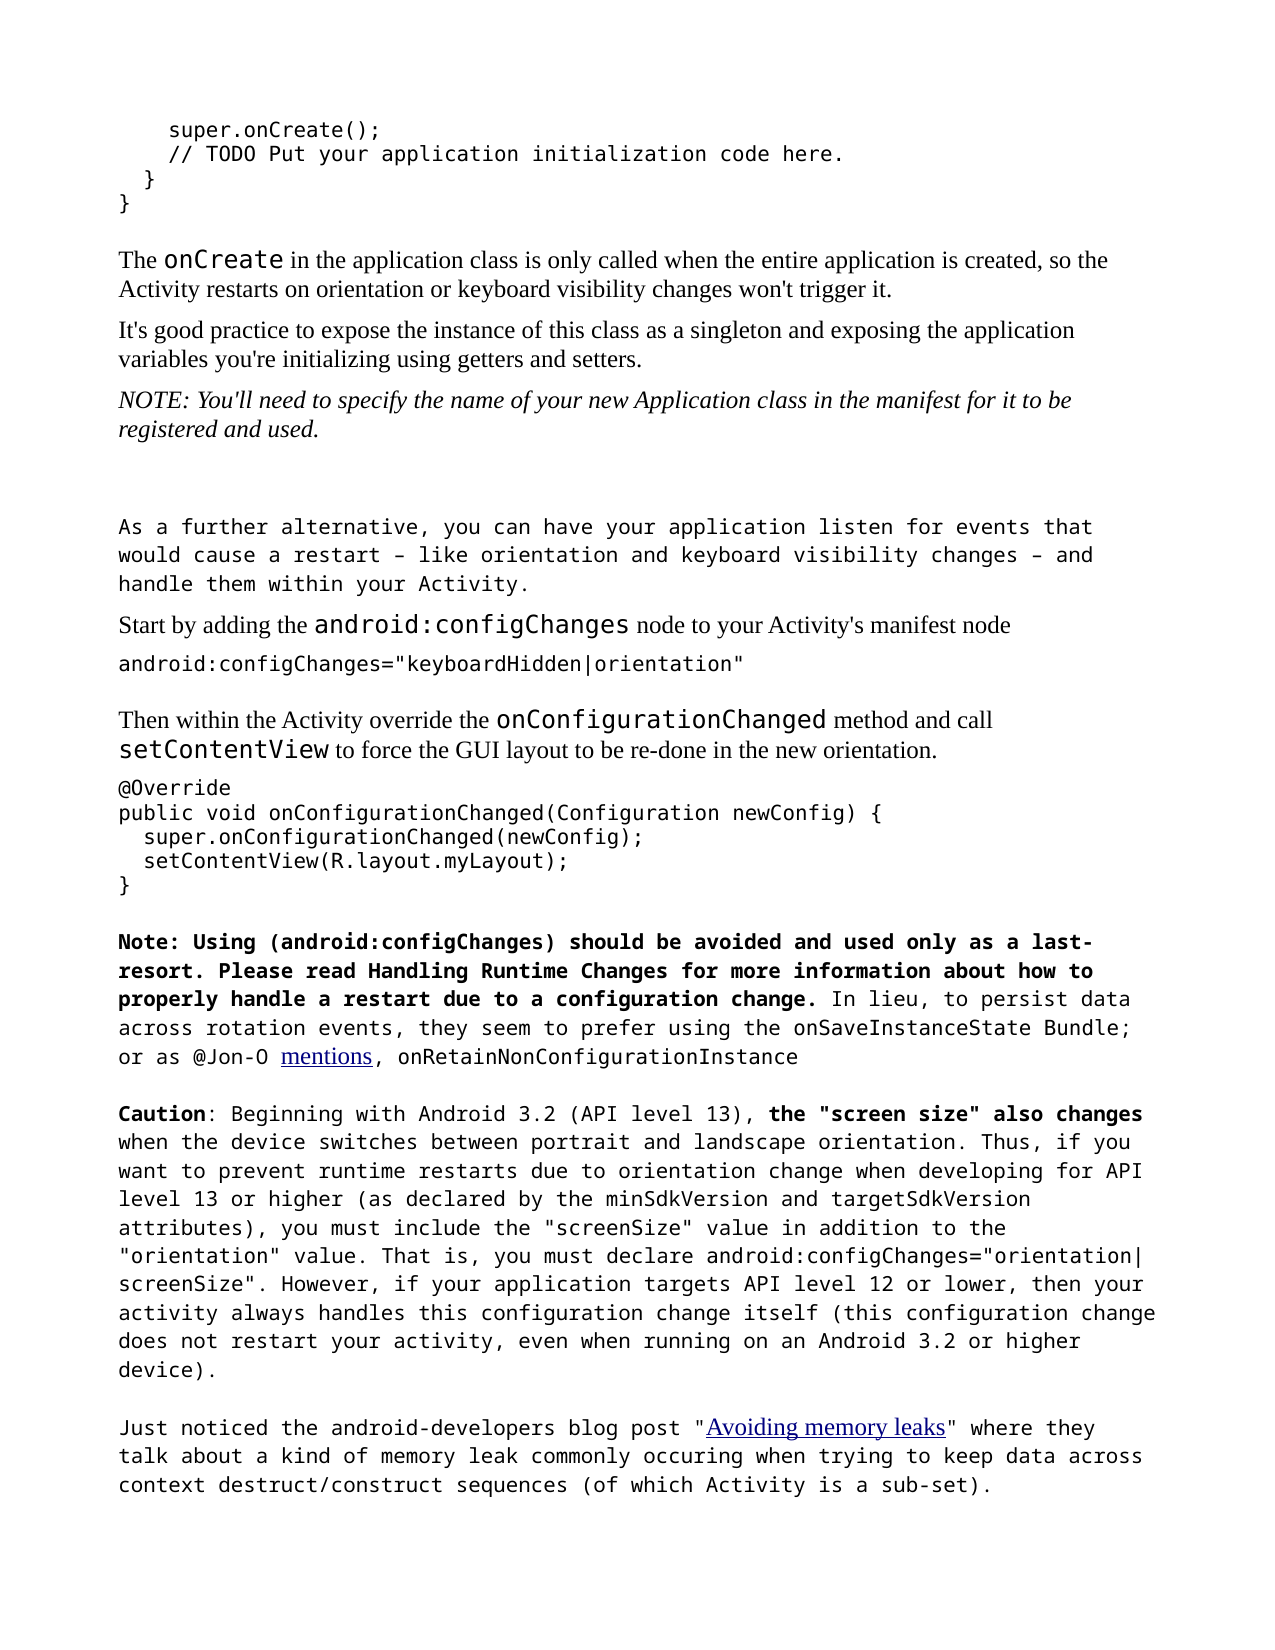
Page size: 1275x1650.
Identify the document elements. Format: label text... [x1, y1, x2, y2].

text super.onCreate(); [118, 118, 1157, 142]
text Note: Using (android:configChanges) should be avoided and used only as a last-resort. Please read Handling Runtime Changes for more information about how to properly handle a restart due to a configuration change. In lieu, to persist data across rotation events, they seem to prefer using the onSaveInstanceState Bundle; or as @Jon-O mentions, onRetainNonConfigurationInstance [118, 927, 1157, 1071]
text } [118, 191, 1157, 215]
text Caution: Beginning with Android 3.2 (API level 13), the "screen size" also changes when the device switches between portrait and landscape orientation. Thus, if you want to prevent runtime restarts due to orientation change when developing for API level 13 or higher (as declared by the minSdkVersion and targetSdkVersion attributes), you must include the "screenSize" value in addition to the "orientation" value. That is, you must declare android:configChanges="orientation|screenSize". However, if your application targets API level 12 or lower, then your activity always handles this configuration change itself (this configuration change does not restart your activity, even when running on an Android 3.2 or higher device). [118, 1099, 1157, 1383]
text As a further alternative, you can have your application listen for events that would cause a restart – like orientation and keyboard visibility changes – and handle them within your Activity. [118, 512, 1157, 597]
text } [118, 167, 1157, 191]
text public void onConfigurationChanged(Configuration newConfig) { [118, 801, 1157, 825]
text setContentView(R.layout.myLayout); [118, 849, 1157, 873]
text Then within the Activity override the onConfigurationChanged method and call setContentView to force the GUI layout to be re-done in the new orientation. [118, 705, 1157, 764]
text android:configChanges="keyboardHidden|orientation" [118, 652, 1157, 676]
text super.onConfigurationChanged(newConfig); [118, 825, 1157, 849]
text The onCreate in the application class is only called when the entire application is created, so the Activity restarts on orientation or keyboard visibility changes won't trigger it. [118, 245, 1157, 303]
text // TODO Put your application initialization code here. [118, 142, 1157, 167]
text Just noticed the android-developers blog post "Avoiding memory leaks" where they talk about a kind of memory leak commonly occuring when trying to keep data across context destruct/construct sequences (of which Activity is a sub-set). [118, 1412, 1157, 1498]
text @Override [118, 776, 1157, 801]
text } [118, 873, 1157, 898]
text NOTE: You'll need to specify the name of your new Application class in the manifest for it to be registered and used. [118, 385, 1157, 443]
text It's good practice to expose the instance of this class as a singleton and exposing the application variables you're initializing using getters and setters. [118, 315, 1157, 373]
text Start by adding the android:configChanges node to your Activity's manifest node [118, 610, 1157, 639]
